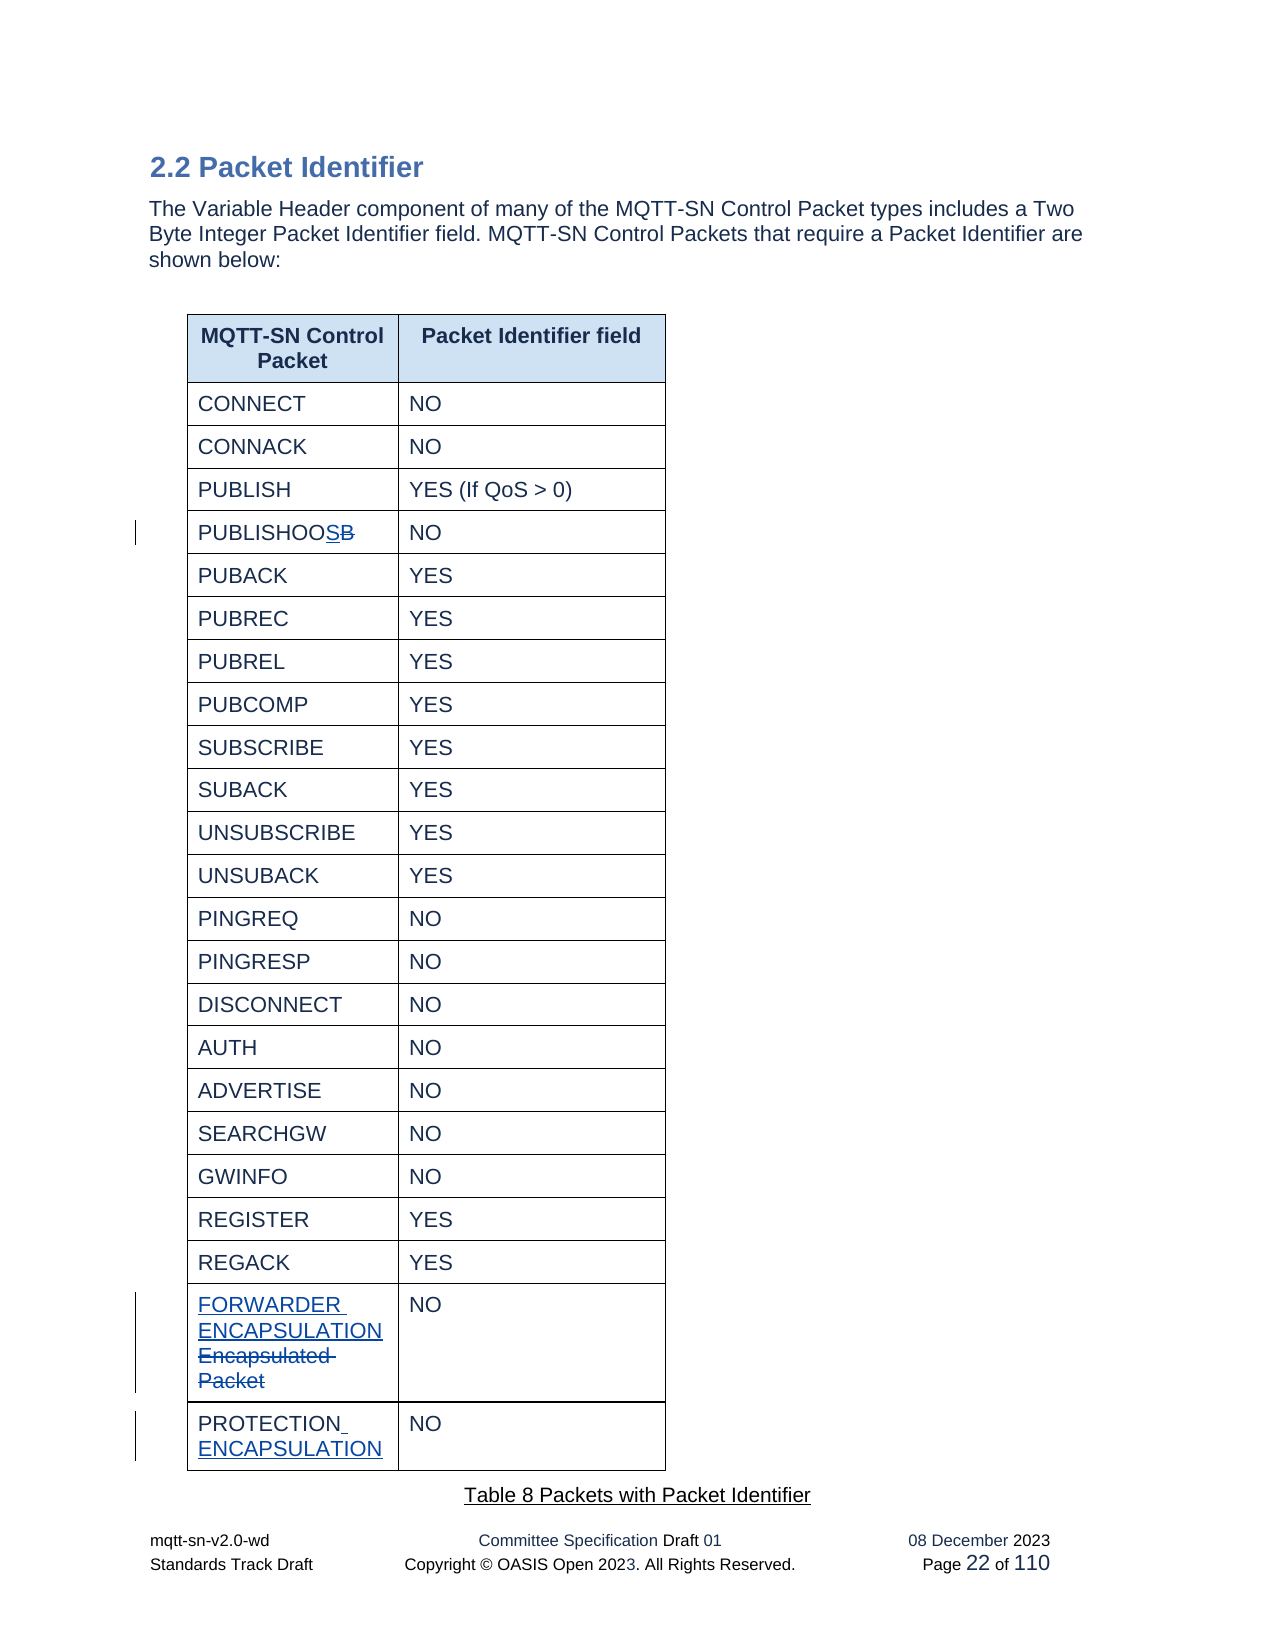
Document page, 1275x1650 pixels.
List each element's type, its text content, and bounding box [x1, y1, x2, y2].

table_cell REGISTER [188, 1198, 398, 1240]
table_cell YES [399, 812, 665, 854]
table_cell YES [399, 855, 665, 897]
table_cell DISCONNECT [188, 984, 398, 1025]
table_cell YES (If QoS > 0) [399, 469, 665, 510]
table_cell YES [399, 1198, 665, 1240]
table_cell PUBLISH [188, 469, 398, 510]
table_cell UNSUBSCRIBE [188, 812, 398, 854]
table_cell UNSUBACK [188, 855, 398, 897]
table_cell PUBACK [188, 554, 398, 596]
table_cell YES [399, 640, 665, 682]
table_cell PUBREL [188, 640, 398, 682]
table_cell PROTECTION ENCAPSULATION [188, 1403, 398, 1469]
table_cell NO [399, 426, 665, 467]
table_cell YES [399, 726, 665, 768]
table_cell NO [399, 898, 665, 939]
table_cell PUBCOMP [188, 683, 398, 725]
table_cell YES [399, 683, 665, 725]
table_cell ADVERTISE [188, 1069, 398, 1111]
table_cell NO [399, 1069, 665, 1111]
table_header Packet Identifier field [399, 315, 665, 382]
table_cell SUBSCRIBE [188, 726, 398, 768]
table_cell YES [399, 1241, 665, 1283]
table_cell GWINFO [188, 1155, 398, 1197]
table_cell AUTH [188, 1026, 398, 1068]
table_header MQTT-SN Control Packet [188, 315, 398, 382]
table_cell NO [399, 941, 665, 982]
table_cell NO [399, 1155, 665, 1197]
table_cell REGACK [188, 1241, 398, 1283]
subtitle 2.2 Packet Identifier [150, 150, 1124, 183]
table_cell PUBREC [188, 597, 398, 639]
table_cell NO [399, 1112, 665, 1154]
table_cell CONNACK [188, 426, 398, 467]
table_cell PINGREQ [188, 898, 398, 939]
table_cell SEARCHGW [188, 1112, 398, 1154]
table_cell CONNECT [188, 383, 398, 424]
table_cell SUBACK [188, 769, 398, 811]
text Table 8 Packets with Packet Identifier [150, 1483, 1125, 1507]
table_cell PUBLISHOOS [188, 511, 398, 553]
table_cell PINGRESP [188, 941, 398, 982]
table_cell NO [399, 984, 665, 1025]
table_cell NO [399, 1284, 665, 1401]
table_cell NO [399, 1026, 665, 1068]
table_cell FORWARDER ENCAPSULATION [188, 1284, 398, 1401]
table_cell YES [399, 597, 665, 639]
table_cell NO [399, 511, 665, 553]
table_cell YES [399, 554, 665, 596]
table_cell NO [399, 1403, 665, 1469]
table_cell YES [399, 769, 665, 811]
table_cell NO [399, 383, 665, 424]
text The Variable Header component of many of the MQTT-SN Control Packet types includes a Two Byte Integer Packet Identifier field. MQTT-SN Control Packets that require a Packet Identifier are shown below: [148, 196, 1124, 272]
